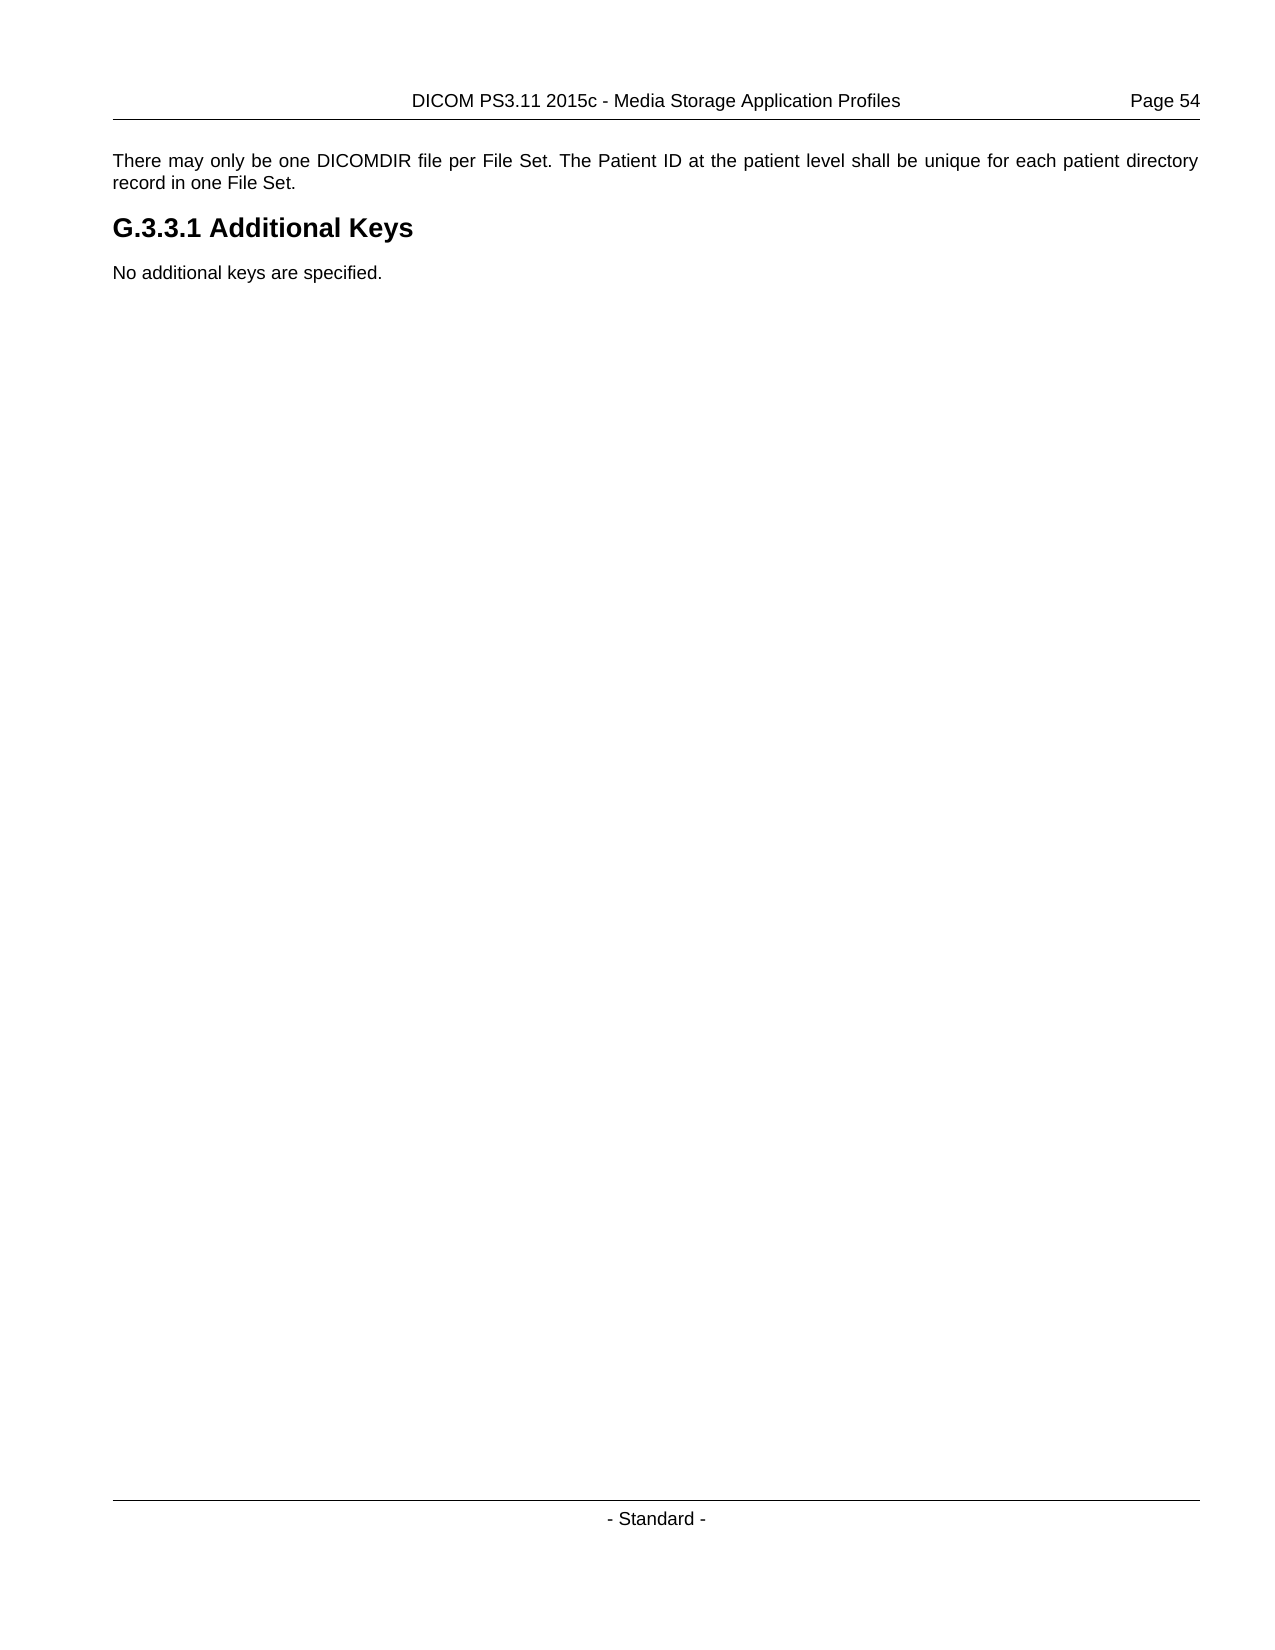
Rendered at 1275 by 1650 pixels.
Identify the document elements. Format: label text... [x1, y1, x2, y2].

text G.3.3.1 Additional Keys [112, 212, 1200, 243]
text No additional keys are specified. [112, 262, 1200, 283]
text There may only be one DICOMDIR file per File Set. The Patient ID at the patient level shall be unique for each patient directory record in one File Set. [112, 150, 1200, 193]
